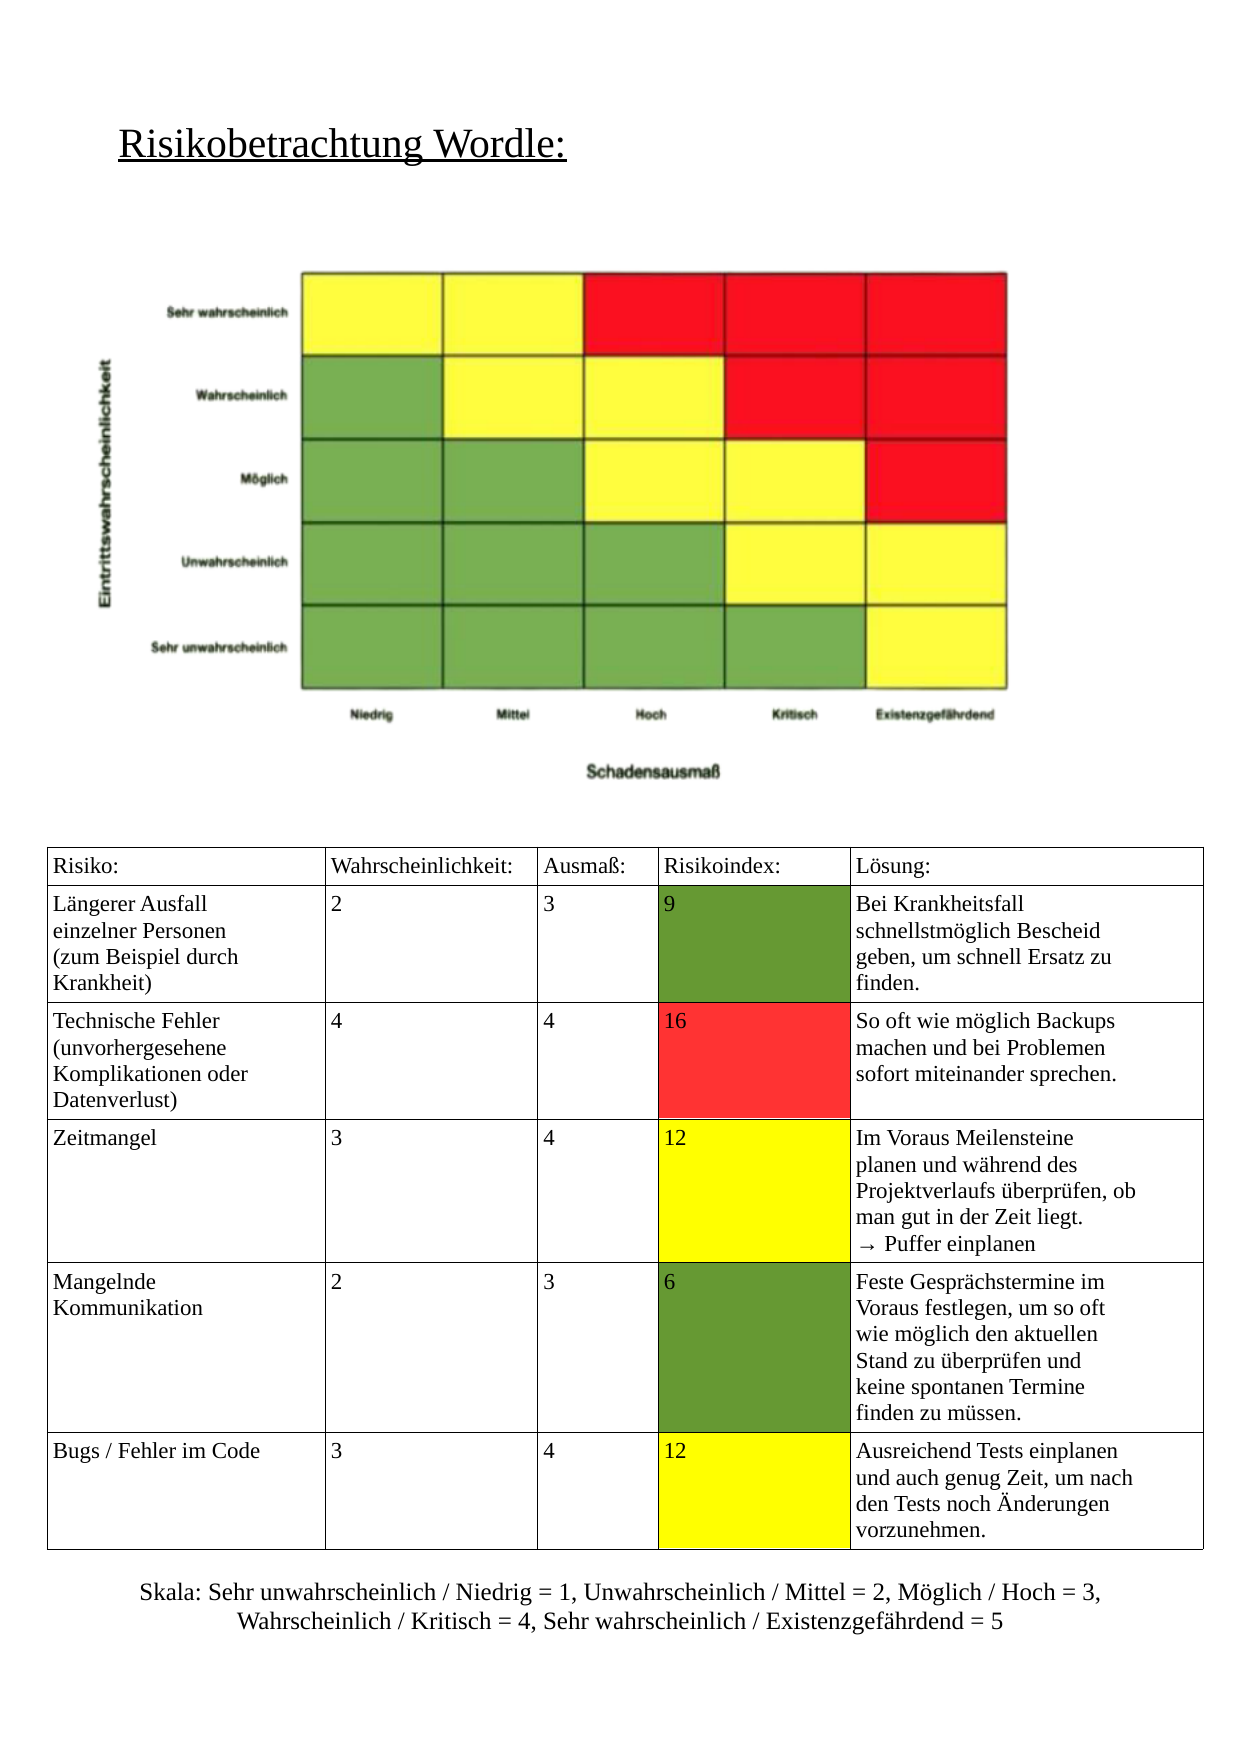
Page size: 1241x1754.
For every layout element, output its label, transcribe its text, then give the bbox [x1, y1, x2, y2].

table_cell 3 [326, 1433, 537, 1548]
text Skala: Sehr unwahrscheinlich / Niedrig = 1, Unwahrscheinlich / Mittel = 2, Möglich / Hoch = 3, [118, 1577, 1122, 1606]
table_header Lösung: [851, 848, 1203, 884]
table_cell 4 [538, 1433, 658, 1548]
table_cell 4 [538, 1003, 658, 1118]
table_cell Bugs / Fehler im Code [48, 1433, 325, 1548]
table_header Risikoindex: [659, 848, 850, 884]
table_cell 16 [659, 1003, 850, 1118]
table_cell 3 [326, 1120, 537, 1262]
table_cell Mangelnde Kommunikation [48, 1263, 325, 1432]
table_cell 2 [326, 886, 537, 1002]
table_cell 3 [538, 1263, 658, 1432]
table_cell Bei Krankheitsfall schnellstmöglich Bescheid geben, um schnell Ersatz zu finden. [851, 886, 1203, 1002]
table_header Risiko: [48, 848, 325, 884]
table_cell 12 [659, 1120, 850, 1262]
table_cell Zeitmangel [48, 1120, 325, 1262]
table_cell 9 [659, 886, 850, 1002]
table_header Ausmaß: [538, 848, 658, 884]
table_header Wahrscheinlichkeit: [326, 848, 537, 884]
table_cell Technische Fehler (unvorhergesehene Komplikationen oder Datenverlust) [48, 1003, 325, 1118]
table_cell Feste Gesprächstermine im Voraus festlegen, um so oft wie möglich den aktuellen Stand zu überprüfen und keine spontanen Termine finden zu müssen. [851, 1263, 1203, 1432]
table_cell 6 [659, 1263, 850, 1432]
table_cell So oft wie möglich Backups machen und bei Problemen sofort miteinander sprechen. [851, 1003, 1203, 1118]
table_cell Im Voraus Meilensteine planen und während des Projektverlaufs überprüfen, ob man gut in der Zeit liegt. → Puffer einplanen [851, 1120, 1203, 1262]
table_cell 4 [326, 1003, 537, 1118]
text Risikobetrachtung Wordle: [118, 118, 1122, 166]
text Wahrscheinlich / Kritisch = 4, Sehr wahrscheinlich / Existenzgefährdend = 5 [118, 1606, 1122, 1635]
picture [57, 227, 1110, 799]
table_cell 4 [538, 1120, 658, 1262]
table_cell 3 [538, 886, 658, 1002]
table_cell Ausreichend Tests einplanen und auch genug Zeit, um nach den Tests noch Änderungen vorzunehmen. [851, 1433, 1203, 1548]
table_cell Längerer Ausfall einzelner Personen (zum Beispiel durch Krankheit) [48, 886, 325, 1002]
table_cell 2 [326, 1263, 537, 1432]
table_cell 12 [659, 1433, 850, 1548]
